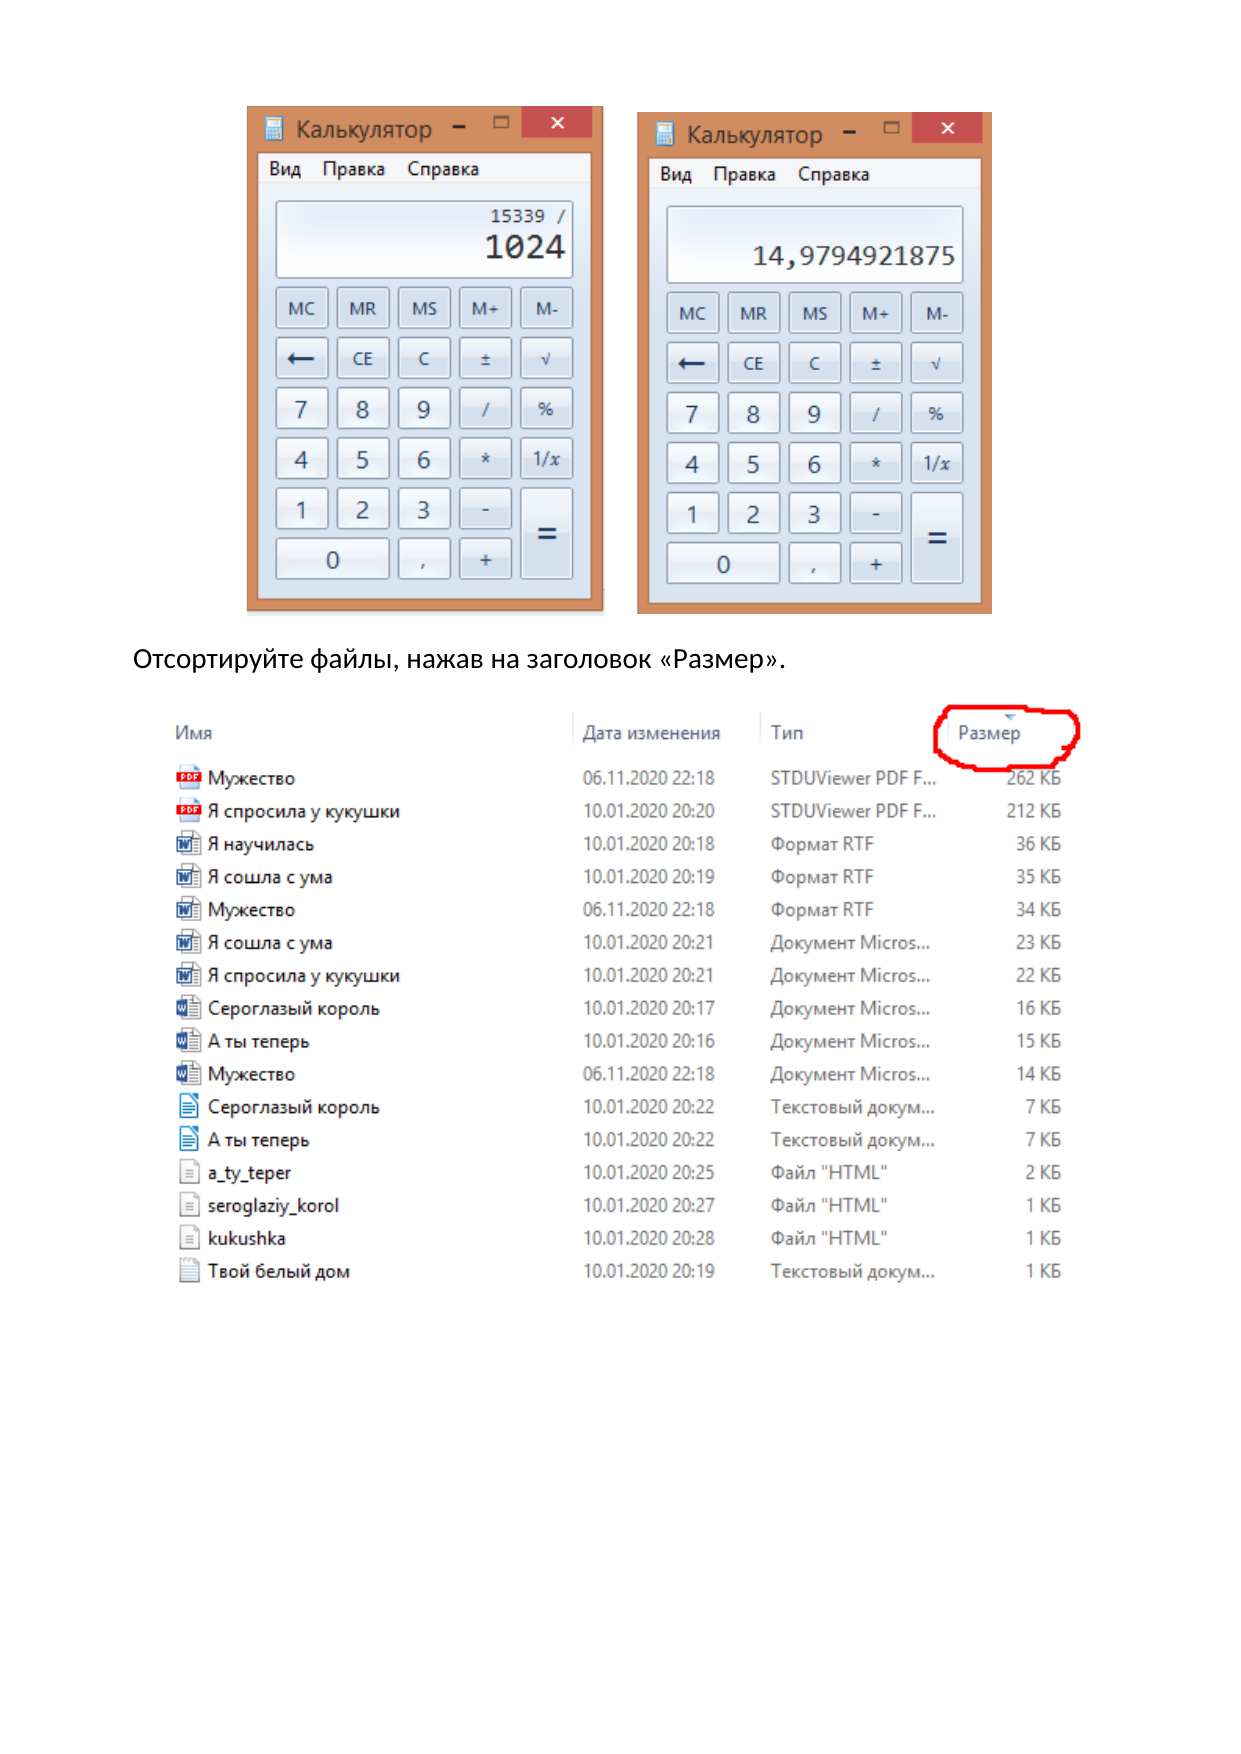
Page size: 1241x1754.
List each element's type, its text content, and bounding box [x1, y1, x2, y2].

picture [246, 106, 605, 616]
picture [147, 702, 1093, 1314]
text Отсортируйте файлы, нажав на заголовок «Размер». [59, 640, 1181, 676]
picture [637, 112, 992, 614]
